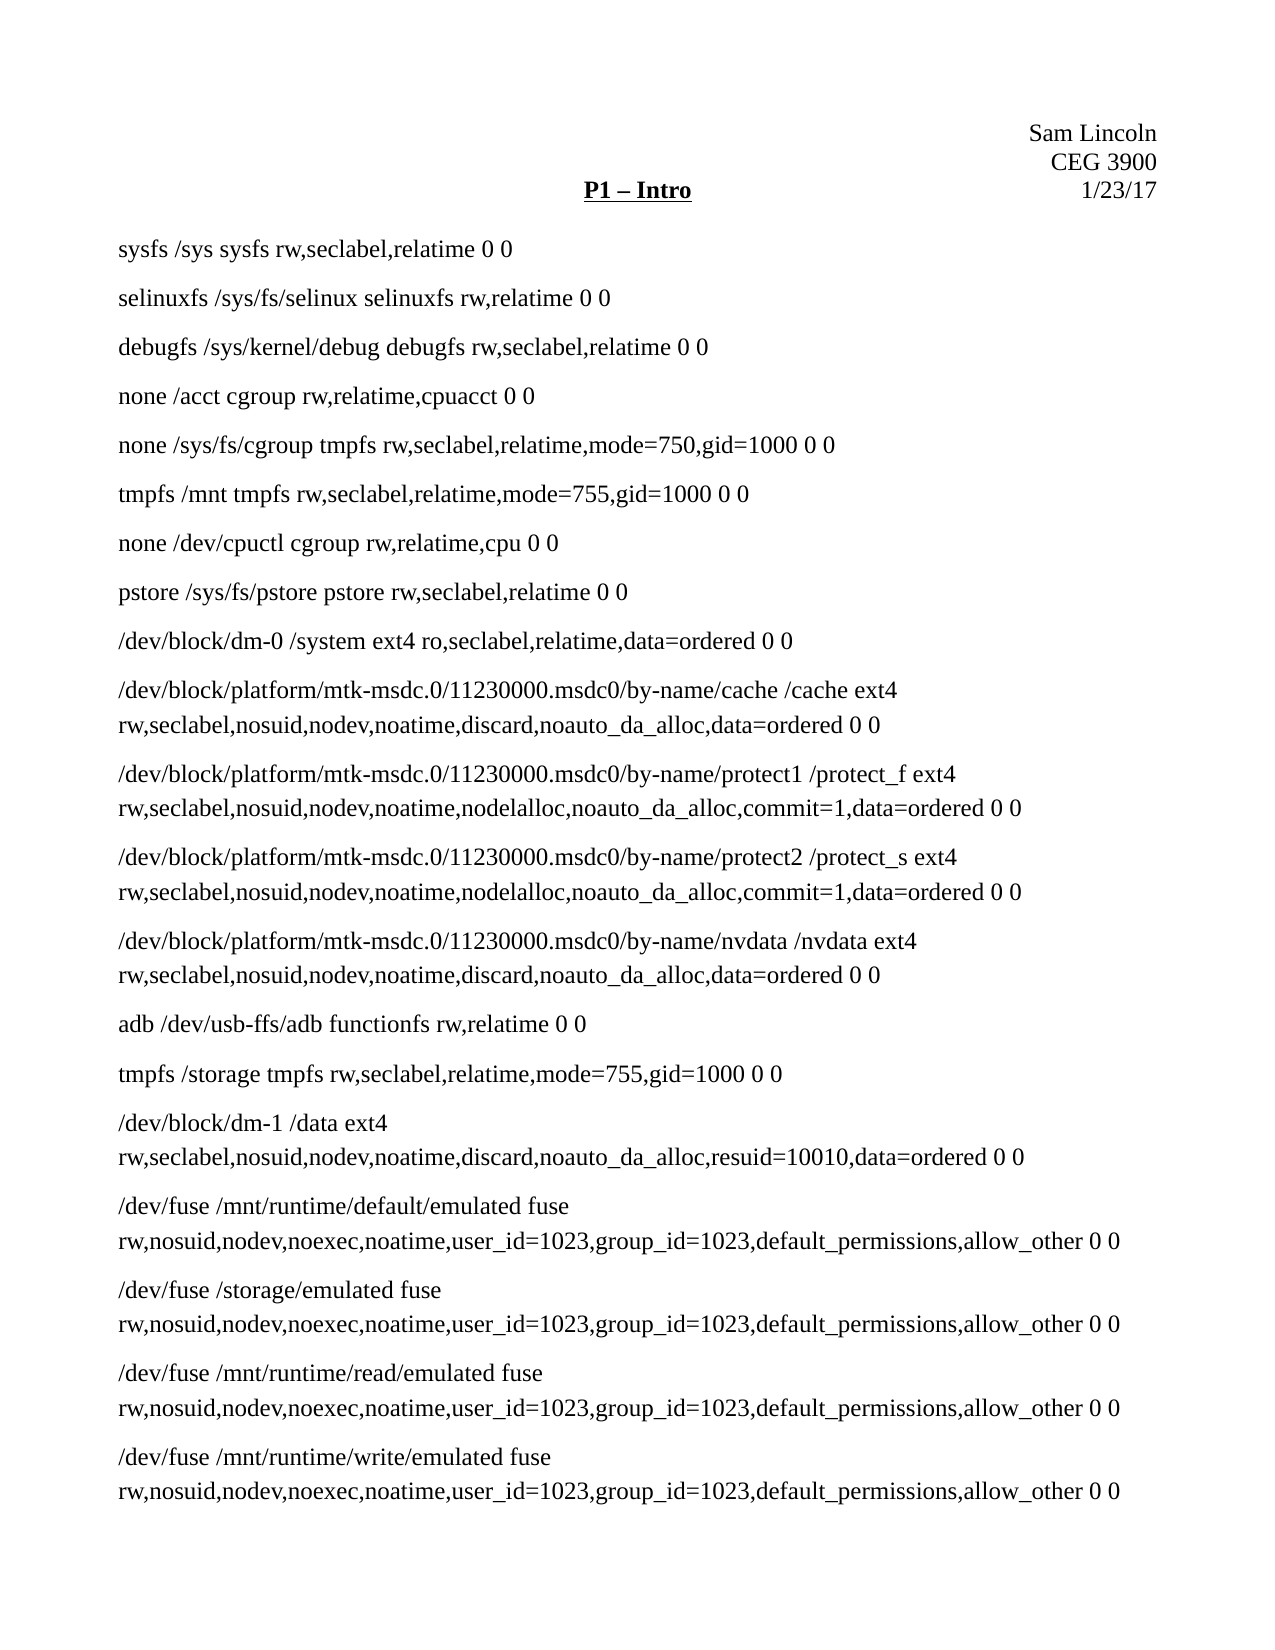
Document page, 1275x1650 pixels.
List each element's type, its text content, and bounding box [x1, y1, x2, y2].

text /dev/fuse /mnt/runtime/write/emulated fuse rw,nosuid,nodev,noexec,noatime,user_id=1023,group_id=1023,default_permissions,allow_other 0 0 [118, 1442, 1157, 1505]
text /dev/block/dm-1 /data ext4 rw,seclabel,nosuid,nodev,noatime,discard,noauto_da_alloc,resuid=10010,data=ordered 0 0 [118, 1108, 1157, 1171]
text /dev/block/dm-0 /system ext4 ro,seclabel,relatime,data=ordered 0 0 [118, 626, 1157, 655]
text /dev/block/platform/mtk-msdc.0/11230000.msdc0/by-name/nvdata /nvdata ext4 rw,seclabel,nosuid,nodev,noatime,discard,noauto_da_alloc,data=ordered 0 0 [118, 926, 1157, 989]
text sysfs /sys sysfs rw,seclabel,relatime 0 0 [118, 234, 1157, 263]
text /dev/fuse /mnt/runtime/default/emulated fuse rw,nosuid,nodev,noexec,noatime,user_id=1023,group_id=1023,default_permissions,allow_other 0 0 [118, 1191, 1157, 1254]
text none /acct cgroup rw,relatime,cpuacct 0 0 [118, 381, 1157, 410]
text tmpfs /storage tmpfs rw,seclabel,relatime,mode=755,gid=1000 0 0 [118, 1059, 1157, 1087]
text selinuxfs /sys/fs/selinux selinuxfs rw,relatime 0 0 [118, 283, 1157, 312]
text /dev/fuse /mnt/runtime/read/emulated fuse rw,nosuid,nodev,noexec,noatime,user_id=1023,group_id=1023,default_permissions,allow_other 0 0 [118, 1358, 1157, 1422]
text pstore /sys/fs/pstore pstore rw,seclabel,relatime 0 0 [118, 577, 1157, 606]
text /dev/block/platform/mtk-msdc.0/11230000.msdc0/by-name/protect2 /protect_s ext4 rw,seclabel,nosuid,nodev,noatime,nodelalloc,noauto_da_alloc,commit=1,data=ordered 0 0 [118, 842, 1157, 906]
text none /sys/fs/cgroup tmpfs rw,seclabel,relatime,mode=750,gid=1000 0 0 [118, 430, 1157, 459]
text /dev/fuse /storage/emulated fuse rw,nosuid,nodev,noexec,noatime,user_id=1023,group_id=1023,default_permissions,allow_other 0 0 [118, 1275, 1157, 1338]
text tmpfs /mnt tmpfs rw,seclabel,relatime,mode=755,gid=1000 0 0 [118, 479, 1157, 508]
text /dev/block/platform/mtk-msdc.0/11230000.msdc0/by-name/cache /cache ext4 rw,seclabel,nosuid,nodev,noatime,discard,noauto_da_alloc,data=ordered 0 0 [118, 675, 1157, 739]
text adb /dev/usb-ffs/adb functionfs rw,relatime 0 0 [118, 1009, 1157, 1038]
text /dev/block/platform/mtk-msdc.0/11230000.msdc0/by-name/protect1 /protect_f ext4 rw,seclabel,nosuid,nodev,noatime,nodelalloc,noauto_da_alloc,commit=1,data=ordered 0 0 [118, 759, 1157, 822]
text none /dev/cpuctl cgroup rw,relatime,cpu 0 0 [118, 528, 1157, 557]
text debugfs /sys/kernel/debug debugfs rw,seclabel,relatime 0 0 [118, 332, 1157, 361]
